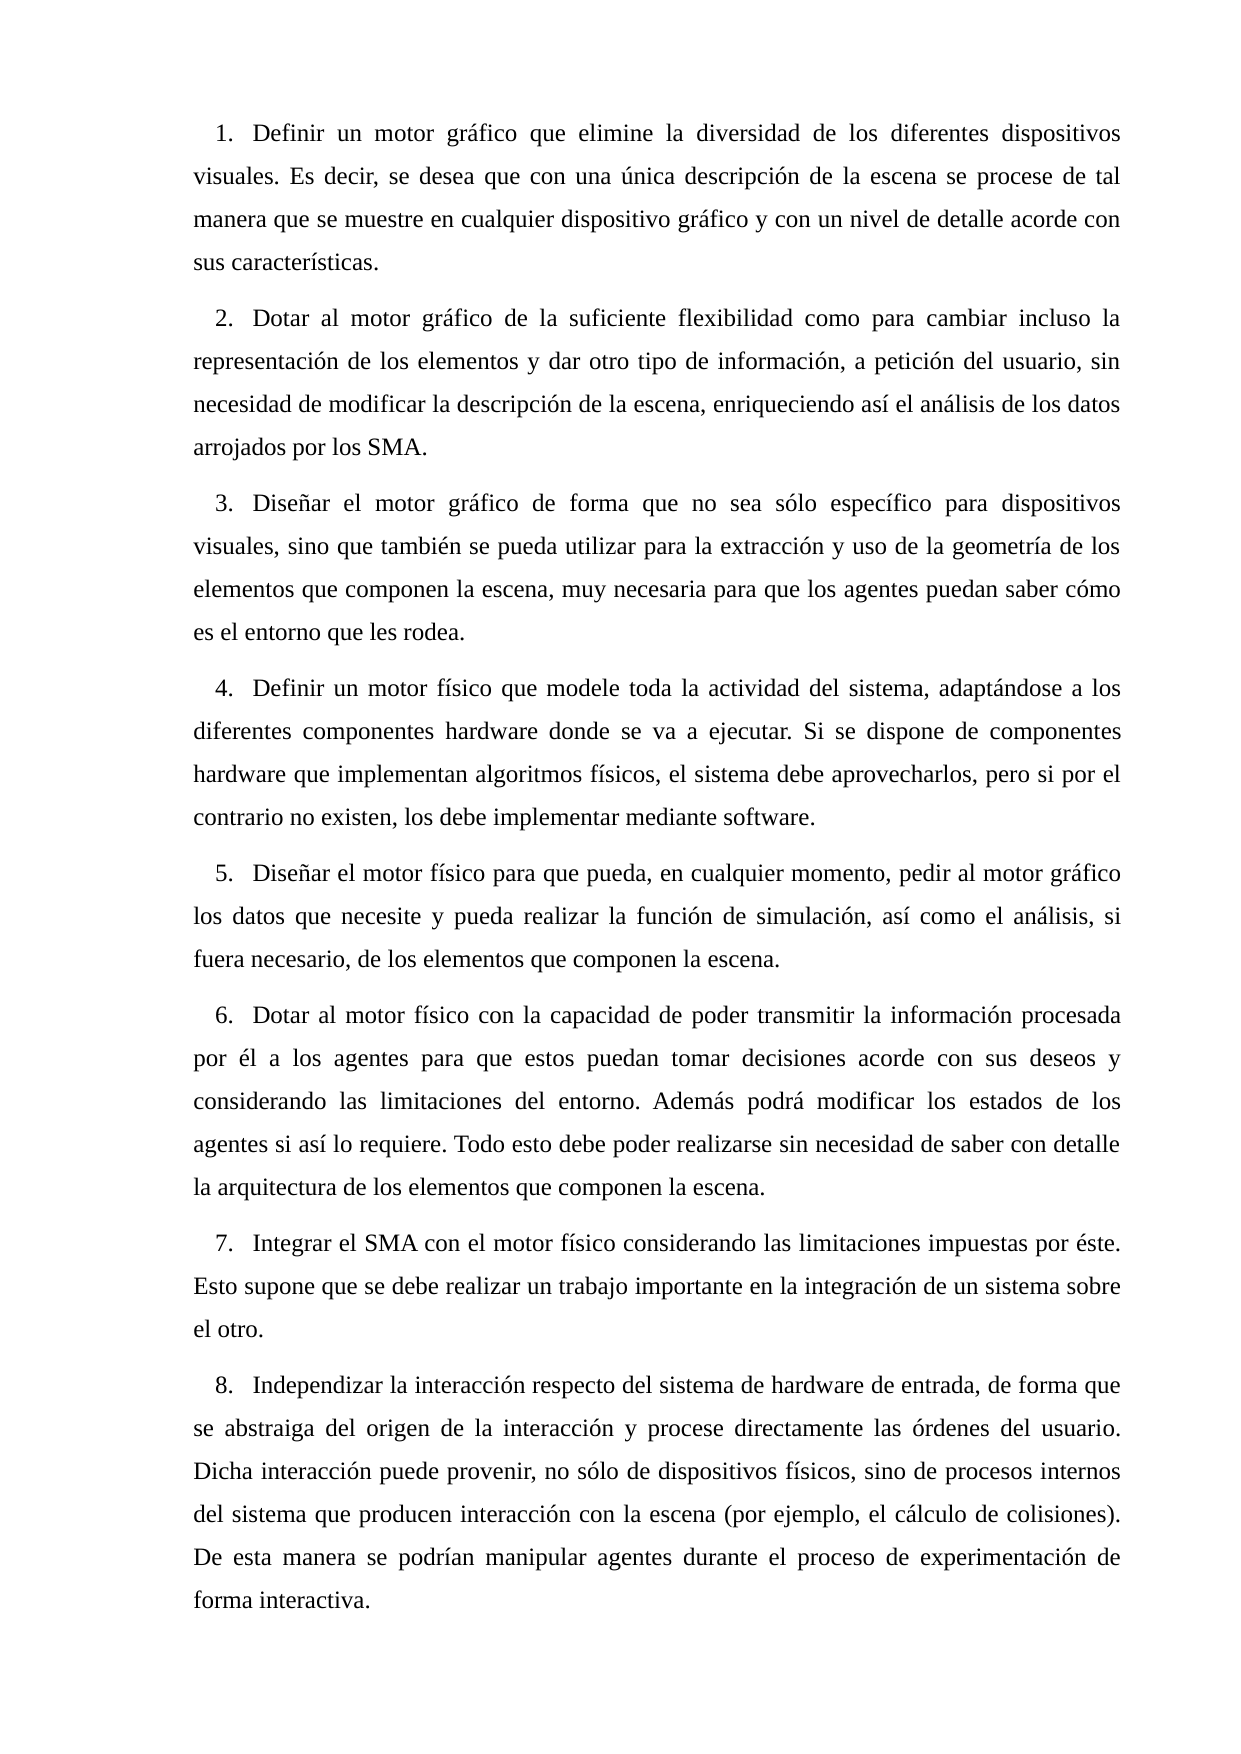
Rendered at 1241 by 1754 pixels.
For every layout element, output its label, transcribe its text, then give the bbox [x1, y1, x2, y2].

list Independizar la interacción respecto del sistema de hardware de entrada, de forma que se abstraiga del origen de la interacción y procese directamente las órdenes del usuario. Dicha interacción puede provenir, no sólo de dispositivos físicos, sino de procesos internos del sistema que producen interacción con la escena (por ejemplo, el cálculo de colisiones). De esta manera se podrían manipular agentes durante el proceso de experimentación de forma interactiva. [156, 1370, 1122, 1614]
list Definir un motor físico que modele toda la actividad del sistema, adaptándose a los diferentes componentes hardware donde se va a ejecutar. Si se dispone de componentes hardware que implementan algoritmos físicos, el sistema debe aprovecharlos, pero si por el contrario no existen, los debe implementar mediante software. [156, 673, 1122, 831]
list Dotar al motor gráfico de la suficiente flexibilidad como para cambiar incluso la representación de los elementos y dar otro tipo de información, a petición del usuario, sin necesidad de modificar la descripción de la escena, enriqueciendo así el análisis de los datos arrojados por los SMA. [156, 303, 1122, 461]
list Diseñar el motor físico para que pueda, en cualquier momento, pedir al motor gráfico los datos que necesite y pueda realizar la función de simulación, así como el análisis, si fuera necesario, de los elementos que componen la escena. [156, 858, 1122, 973]
list Integrar el SMA con el motor físico considerando las limitaciones impuestas por éste. Esto supone que se debe realizar un trabajo importante en la integración de un sistema sobre el otro. [156, 1228, 1122, 1343]
list Dotar al motor físico con la capacidad de poder transmitir la información procesada por él a los agentes para que estos puedan tomar decisiones acorde con sus deseos y considerando las limitaciones del entorno. Además podrá modificar los estados de los agentes si así lo requiere. Todo esto debe poder realizarse sin necesidad de saber con detalle la arquitectura de los elementos que componen la escena. [156, 1000, 1122, 1201]
list Diseñar el motor gráfico de forma que no sea sólo específico para dispositivos visuales, sino que también se pueda utilizar para la extracción y uso de la geometría de los elementos que componen la escena, muy necesaria para que los agentes puedan saber cómo es el entorno que les rodea. [156, 488, 1122, 646]
list Definir un motor gráfico que elimine la diversidad de los diferentes dispositivos visuales. Es decir, se desea que con una única descripción de la escena se procese de tal manera que se muestre en cualquier dispositivo gráfico y con un nivel de detalle acorde con sus características. [156, 118, 1122, 276]
